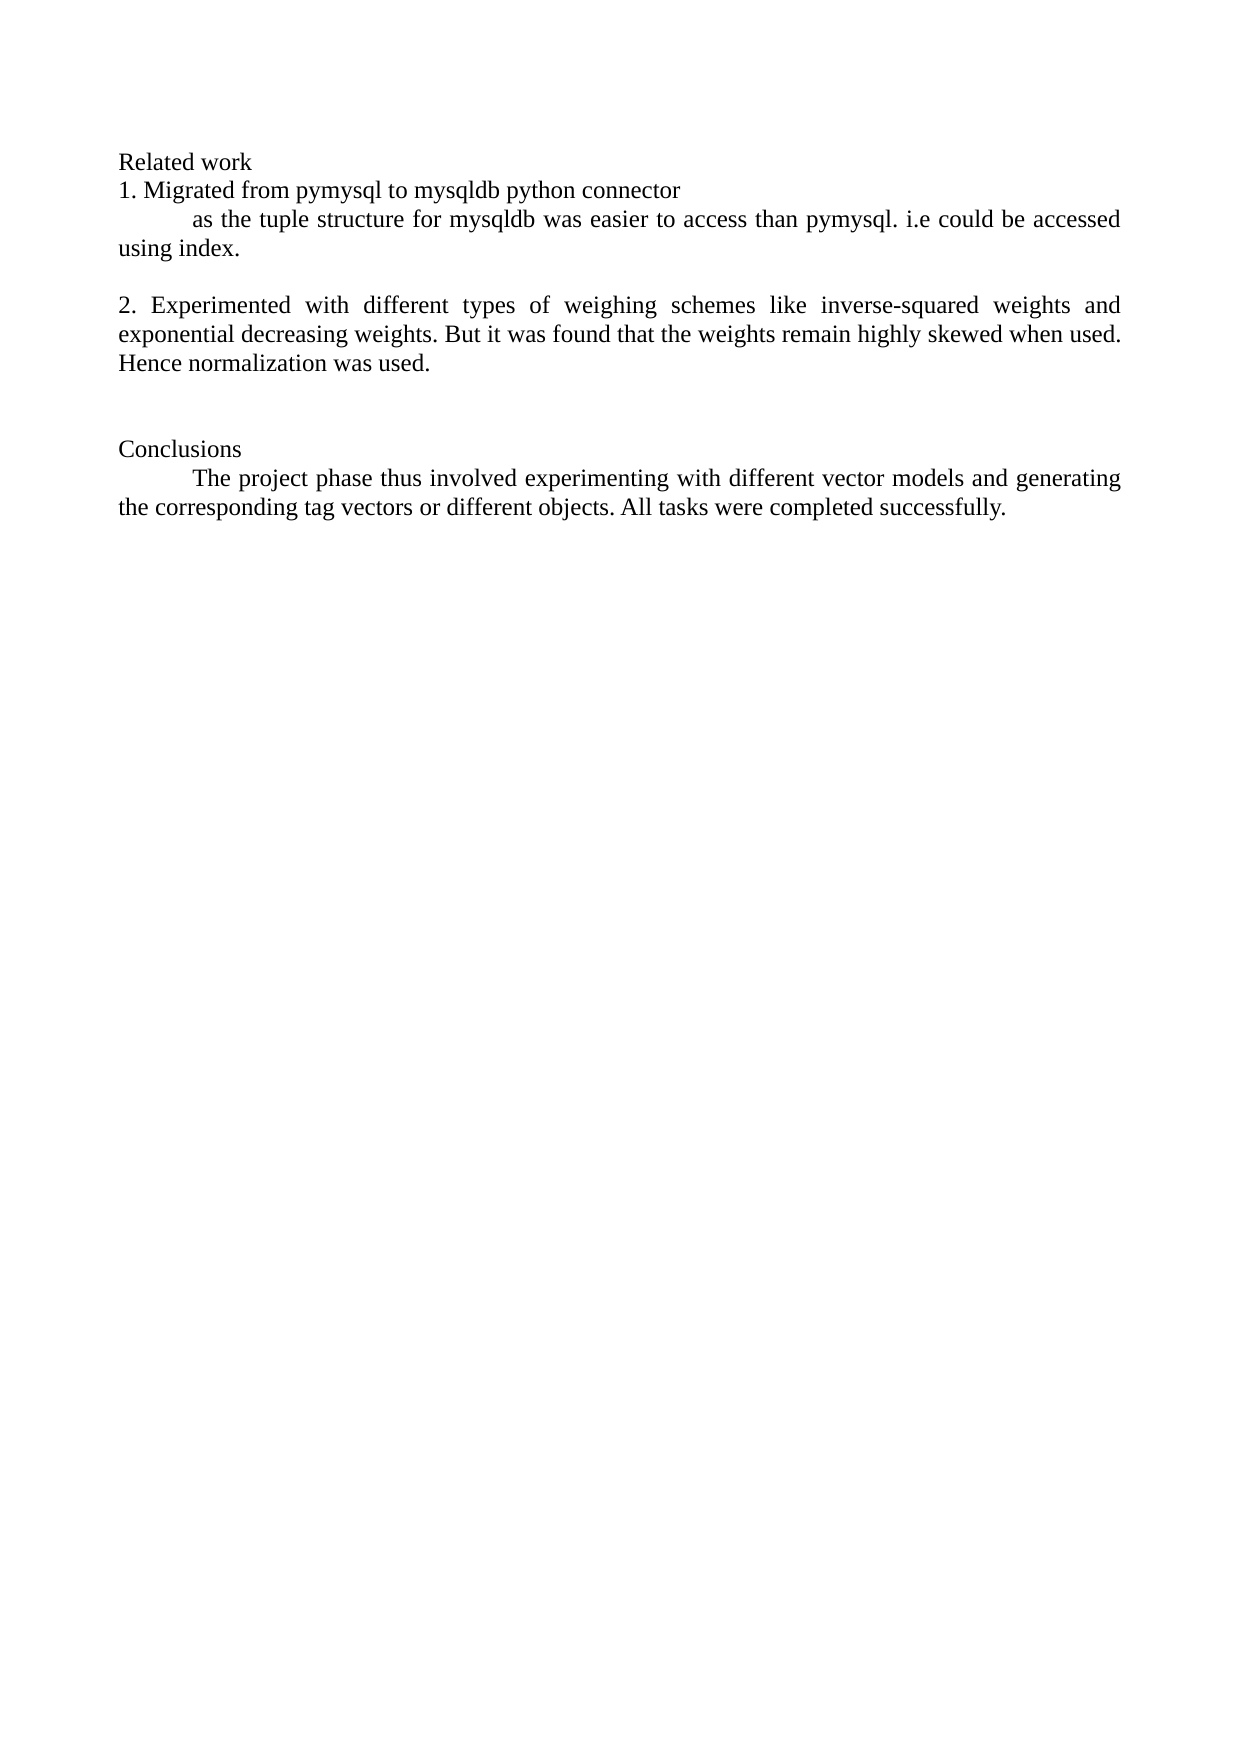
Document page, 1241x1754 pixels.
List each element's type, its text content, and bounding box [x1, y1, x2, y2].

text as the tuple structure for mysqldb was easier to access than pymysql. i.e could be accessed using index. [118, 204, 1122, 262]
text 2. Experimented with different types of weighing schemes like inverse-squared weights and exponential decreasing weights. But it was found that the weights remain highly skewed when used. Hence normalization was used. [118, 291, 1122, 377]
text 1. Migrated from pymysql to mysqldb python connector [118, 176, 1122, 204]
text Conclusions [118, 434, 1122, 463]
text Related work [118, 147, 1122, 176]
text The project phase thus involved experimenting with different vector models and generating the corresponding tag vectors or different objects. All tasks were completed successfully. [118, 463, 1122, 521]
